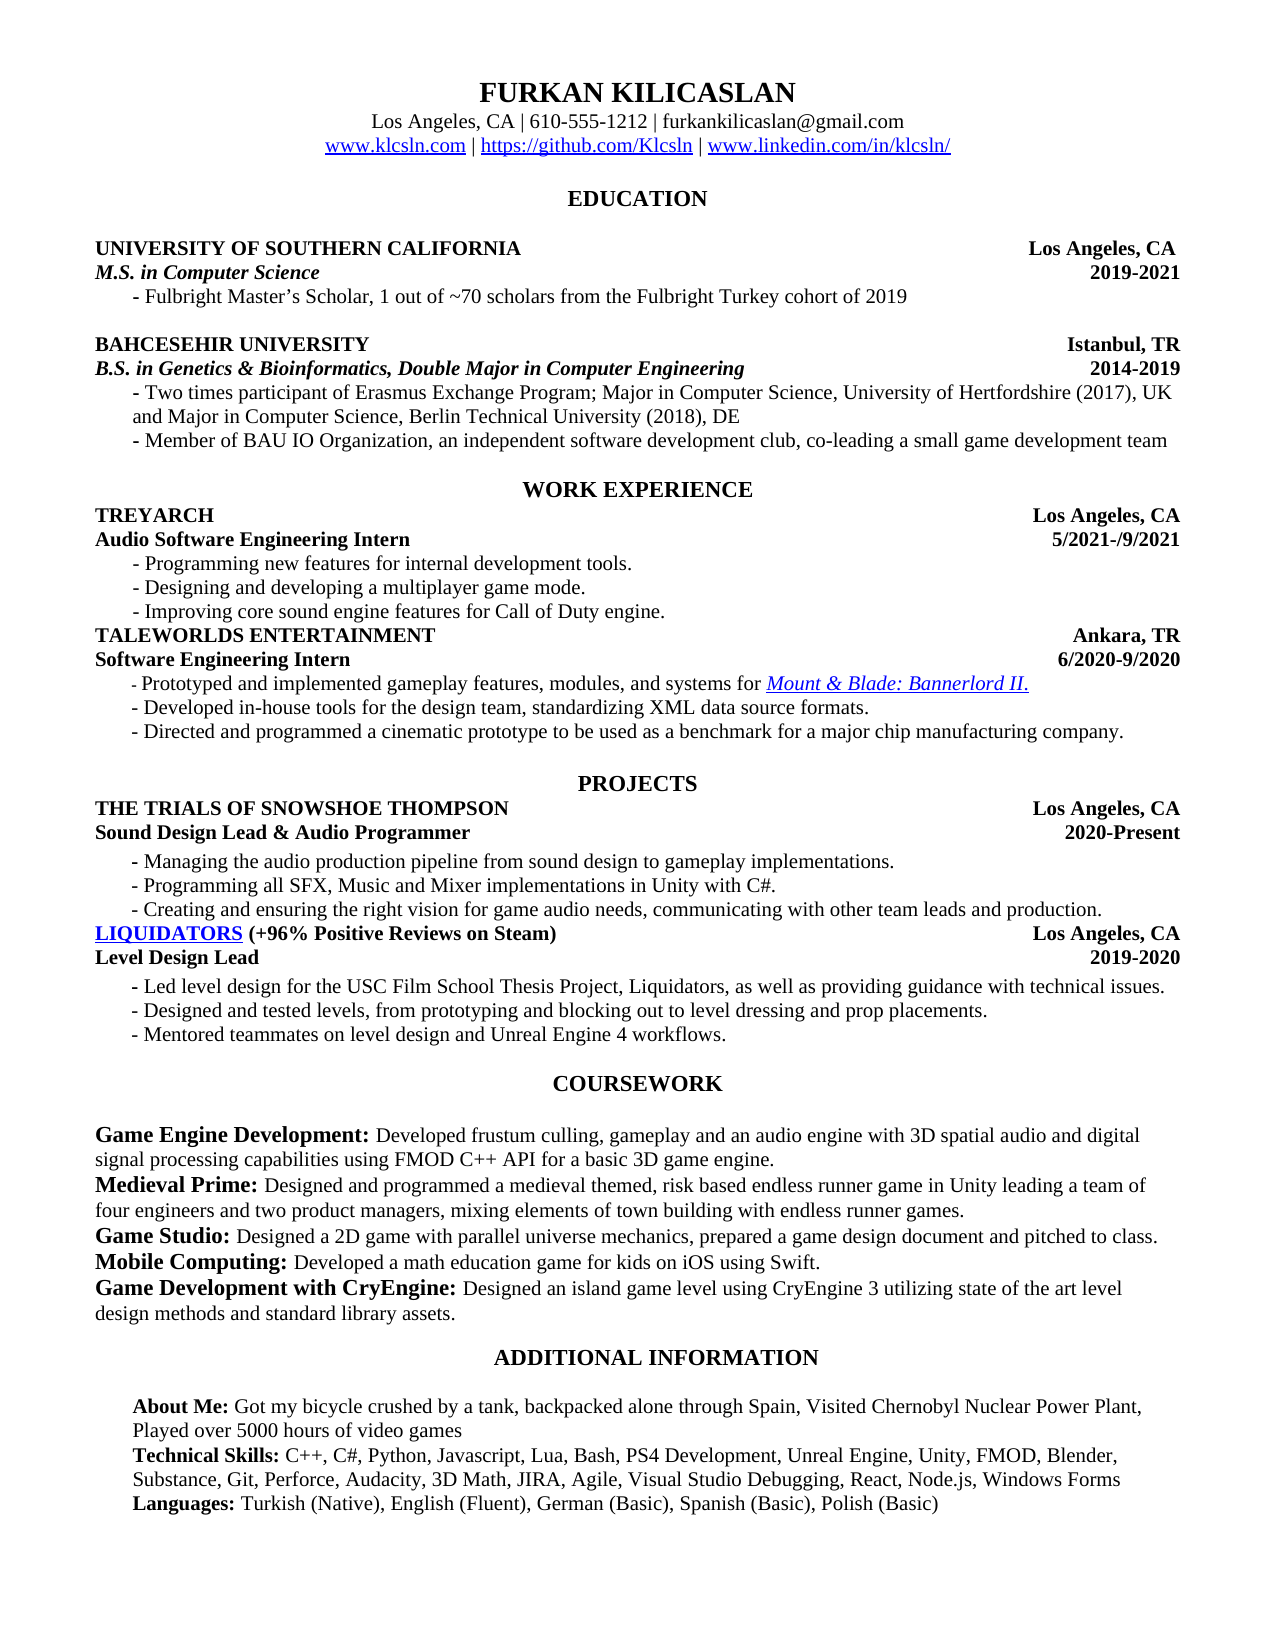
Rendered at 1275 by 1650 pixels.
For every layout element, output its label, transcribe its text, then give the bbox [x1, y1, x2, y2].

table_cell ADDITIONAL INFORMATION [86, 1344, 1188, 1370]
table_cell Los Angeles, CA 2019-2020 [1010, 921, 1188, 974]
table_cell TALEWORLDS ENTERTAINMENT Software Engineering Intern [86, 623, 1009, 671]
table_cell - Led level design for the USC Film School Thesis Project, Liquidators, as well as providing guidance with technical issues. - Designed and tested levels, from prototyping and blocking out to level dressing and prop placements. - Mentored teammates on level design and Unreal Engine 4 workflows. [86, 974, 1188, 1070]
table_cell Los Angeles, CA 5/2021-/9/2021 [1005, 503, 1188, 551]
table_cell TREYARCH Audio Software Engineering Intern [86, 503, 1005, 551]
table_cell WORK EXPERIENCE [86, 476, 1188, 503]
table_cell COURSEWORK [86, 1070, 1188, 1097]
table_cell EDUCATION [86, 157, 1188, 212]
table_cell Los Angeles, CA 2019-2021 [1010, 212, 1188, 284]
table_cell Game Engine Development: Developed frustum culling, gameplay and an audio engine with 3D spatial audio and digital signal processing capabilities using FMOD C++ API for a basic 3D game engine. Medieval Prime: Designed and programmed a medieval themed, risk based endless runner game in Unity leading a team of four engineers and two product managers, mixing elements of town building with endless runner games. Game Studio: Designed a 2D game with parallel universe mechanics, prepared a game design document and pitched to class. Mobile Computing: Developed a math education game for kids on iOS using Swift. Game Development with CryEngine: Designed an island game level using CryEngine 3 utilizing state of the art level design methods and standard library assets. [86, 1097, 1188, 1344]
table_cell - Two times participant of Erasmus Exchange Program; Major in Computer Science, University of Hertfordshire (2017), UK and Major in Computer Science, Berlin Technical University (2018), DE - Member of BAU IO Organization, an independent software development club, co-leading a small game development team [86, 380, 1188, 476]
table_cell UNIVERSITY OF SOUTHERN CALIFORNIA M.S. in Computer Science [86, 212, 1009, 284]
table_cell Istanbul, TR 2014-2019 [1010, 308, 1188, 380]
table_cell - Prototyped and implemented gameplay features, modules, and systems for Mount & Blade: Bannerlord II. - Developed in-house tools for the design team, standardizing XML data source formats. - Directed and programmed a cinematic prototype to be used as a benchmark for a major chip manufacturing company. [86, 671, 1188, 770]
table_cell LIQUIDATORS (+96% Positive Reviews on Steam) Level Design Lead [86, 921, 1009, 974]
table_cell - Fulbright Master’s Scholar, 1 out of ~70 scholars from the Fulbright Turkey cohort of 2019 [86, 284, 1188, 308]
table_cell BAHCESEHIR UNIVERSITY B.S. in Genetics & Bioinformatics, Double Major in Computer Engineering [86, 308, 1009, 380]
table_cell PROJECTS [86, 770, 1188, 796]
table_cell Los Angeles, CA 2020-Present [1010, 796, 1188, 849]
table_cell THE TRIALS OF SNOWSHOE THOMPSON Sound Design Lead & Audio Programmer [86, 796, 1009, 849]
table_cell - Programming new features for internal development tools. - Designing and developing a multiplayer game mode. - Improving core sound engine features for Call of Duty engine. [86, 551, 1188, 623]
table_header Furkan kilicaslan [86, 75, 1188, 108]
table_cell - Managing the audio production pipeline from sound design to gameplay implementations. - Programming all SFX, Music and Mixer implementations in Unity with C#. - Creating and ensuring the right vision for game audio needs, communicating with other team leads and production. [86, 849, 1188, 921]
table_cell Ankara, TR 6/2020-9/2020 [1010, 623, 1188, 671]
table_cell Los Angeles, CA | 610-555-1212 | furkankilicaslan@gmail.com www.klcsln.com | https://github.com/Klcsln | www.linkedin.com/in/klcsln/ [86, 109, 1188, 157]
table_cell About Me: Got my bicycle crushed by a tank, backpacked alone through Spain, Visited Chernobyl Nuclear Power Plant, Played over 5000 hours of video games Technical Skills: C++, C#, Python, Javascript, Lua, Bash, PS4 Development, Unreal Engine, Unity, FMOD, Blender, Substance, Git, Perforce, Audacity, 3D Math, JIRA, Agile, Visual Studio Debugging, React, Node.js, Windows Forms Languages: Turkish (Native), English (Fluent), German (Basic), Spanish (Basic), Polish (Basic) [86, 1370, 1188, 1515]
